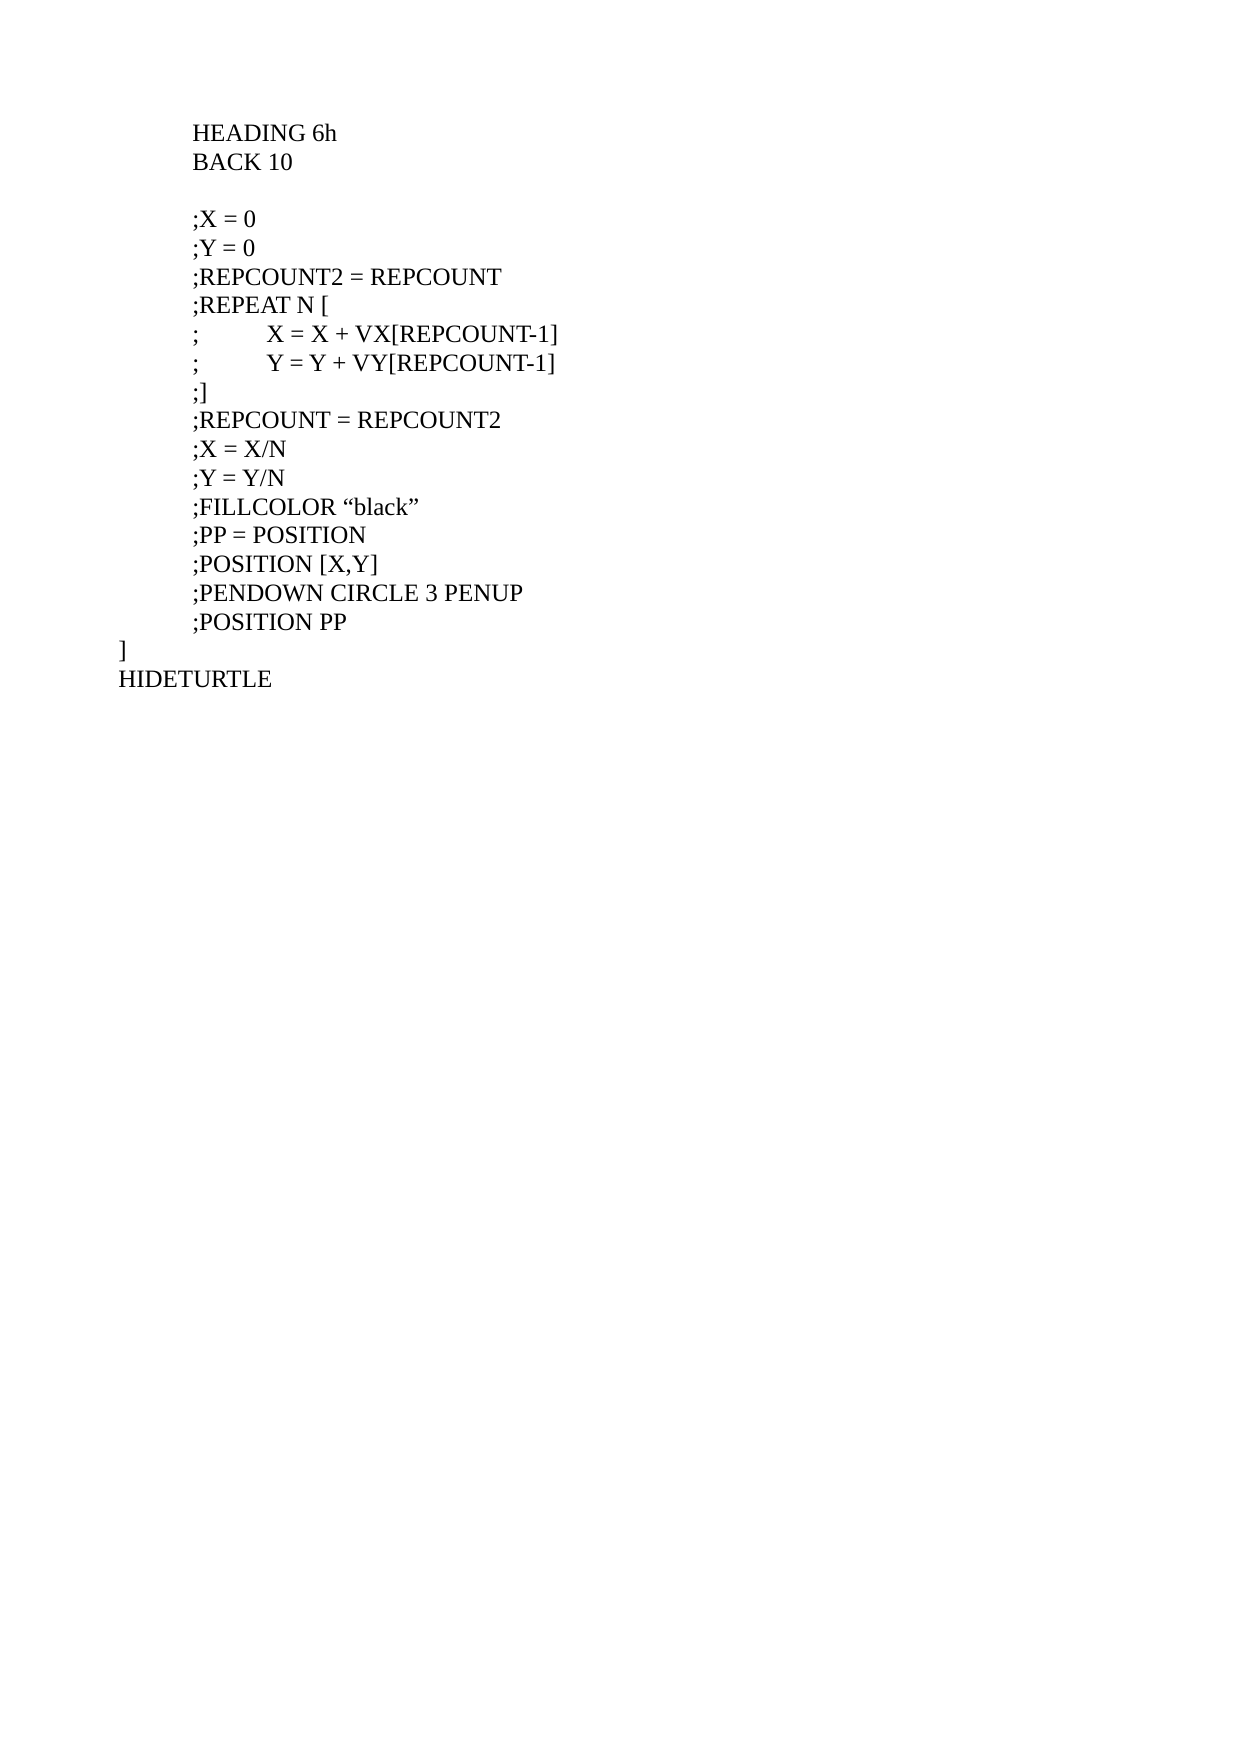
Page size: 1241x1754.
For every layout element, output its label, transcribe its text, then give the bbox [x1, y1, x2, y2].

text ;X = X/N [118, 434, 1122, 463]
text ;Y = Y/N [118, 463, 1122, 492]
text ;PP = POSITION [118, 521, 1122, 549]
text ;X = 0 [118, 204, 1122, 233]
text ; X = X + VX[REPCOUNT-1] [118, 319, 1122, 348]
text HEADING 6h [118, 118, 1122, 147]
text ;REPEAT N [ [118, 291, 1122, 319]
text HIDETURTLE [118, 664, 1122, 693]
text ;POSITION PP [118, 607, 1122, 636]
text ; Y = Y + VY[REPCOUNT-1] [118, 348, 1122, 377]
text ;REPCOUNT2 = REPCOUNT [118, 262, 1122, 291]
text ;REPCOUNT = REPCOUNT2 [118, 406, 1122, 434]
text ;Y = 0 [118, 233, 1122, 262]
text ;PENDOWN CIRCLE 3 PENUP [118, 578, 1122, 607]
text ;FILLCOLOR “black” [118, 492, 1122, 521]
text ;POSITION [X,Y] [118, 549, 1122, 578]
text ;] [118, 377, 1122, 406]
text BACK 10 [118, 147, 1122, 176]
text ] [118, 636, 1122, 664]
